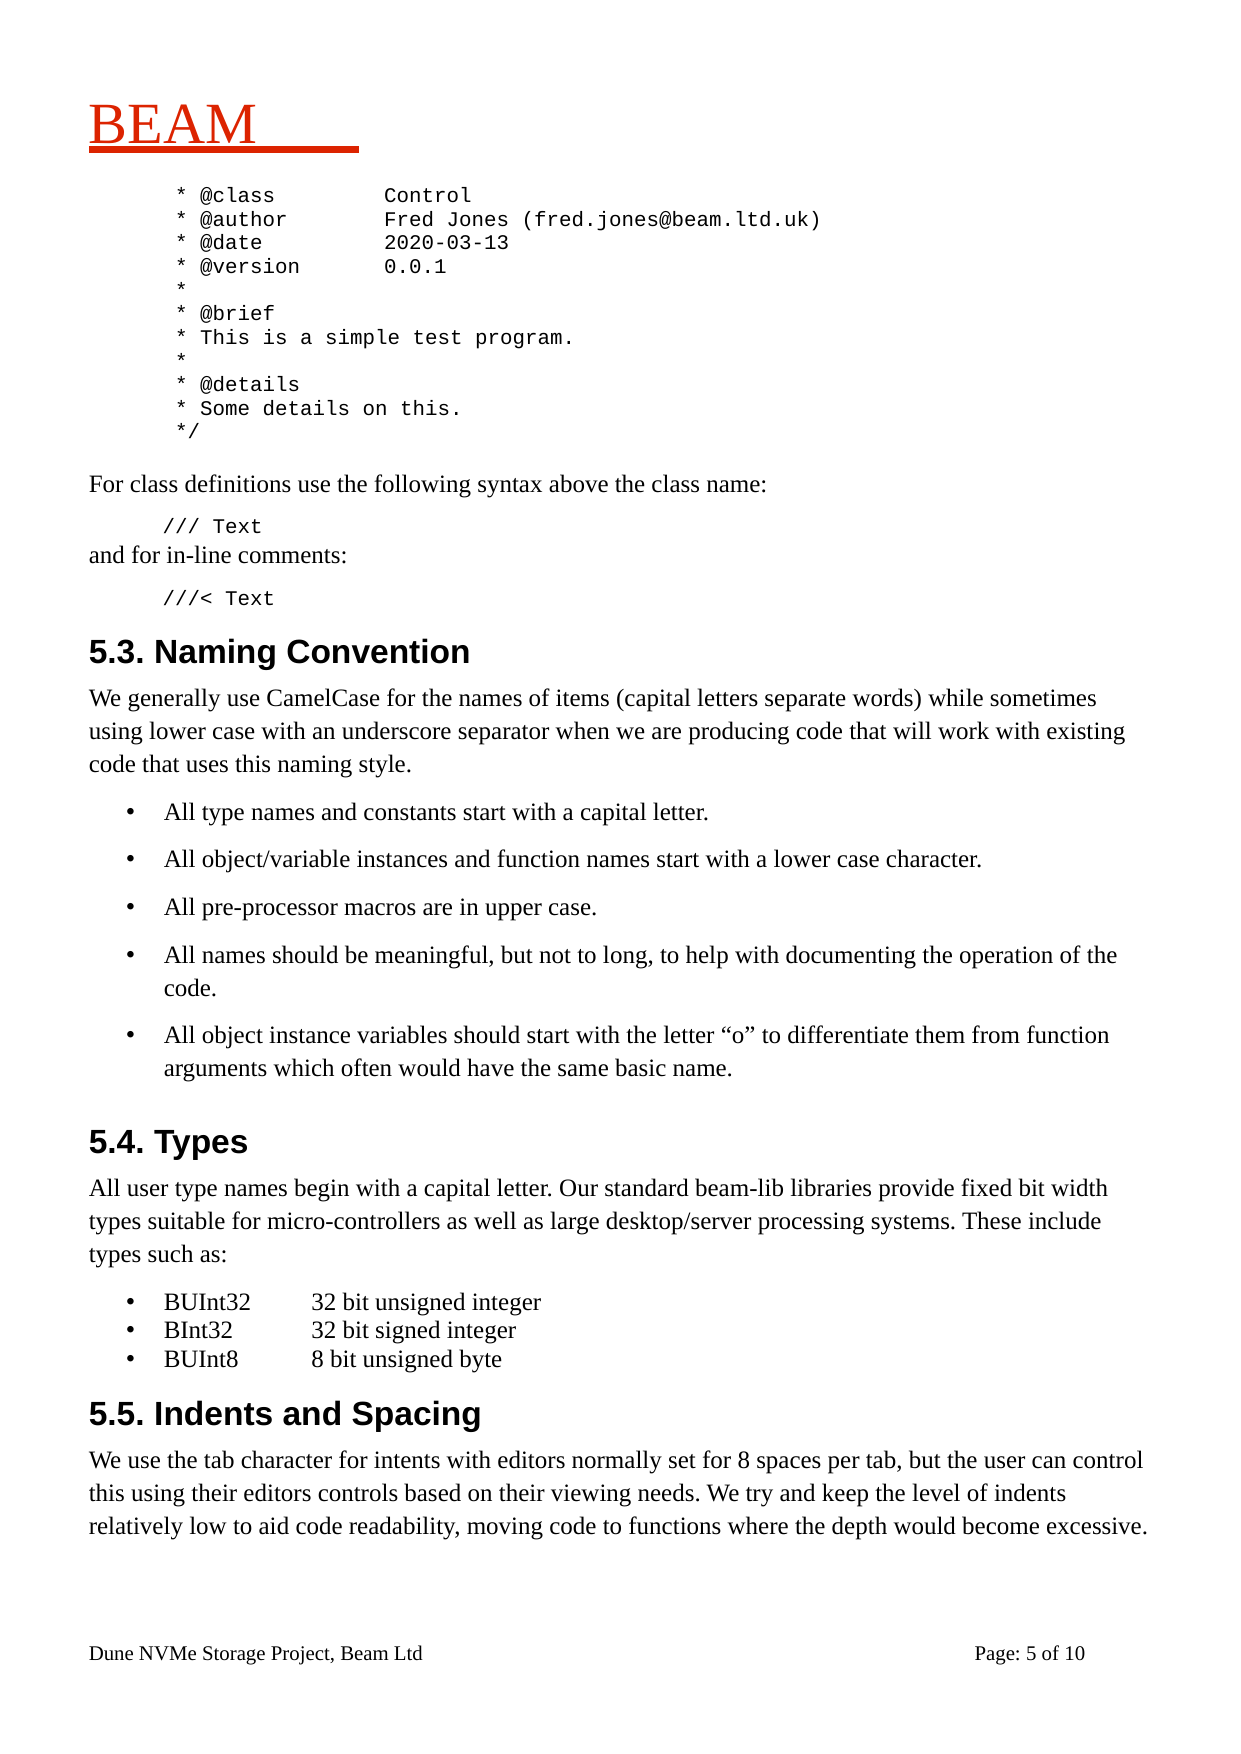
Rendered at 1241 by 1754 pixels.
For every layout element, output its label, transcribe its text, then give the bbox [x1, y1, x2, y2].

list BInt32 32 bit signed integer [126, 1315, 1152, 1344]
text * @details [162, 374, 1152, 398]
list All pre-processor macros are in upper case. [126, 892, 1152, 921]
list BUInt32 32 bit unsigned integer [126, 1287, 1152, 1315]
text For class definitions use the following syntax above the class name: [88, 469, 1152, 498]
list All type names and constants start with a capital letter. [126, 797, 1152, 826]
text * @author Fred Jones (fred.jones@beam.ltd.uk) [162, 209, 1152, 232]
text We use the tab character for intents with editors normally set for 8 spaces per tab, but the user can control this using their editors controls based on their viewing needs. We try and keep the level of indents relatively low to aid code readability, moving code to functions where the depth would become excessive. [88, 1445, 1152, 1540]
text * [162, 351, 1152, 374]
list All object instance variables should start with the letter “o” to differentiate them from function arguments which often would have the same basic name. [126, 1020, 1152, 1082]
list BUInt8 8 bit unsigned byte [126, 1344, 1152, 1373]
text * @class Control [162, 185, 1152, 209]
text */ [162, 422, 1152, 445]
subtitle Indents and Spacing [88, 1394, 1152, 1432]
list All names should be meaningful, but not to long, to help with documenting the operation of the code. [126, 940, 1152, 1002]
text * @brief [162, 303, 1152, 327]
text ///< Text [162, 588, 1152, 611]
text and for in-line comments: [88, 540, 1152, 569]
text * This is a simple test program. [162, 327, 1152, 351]
list All object/variable instances and function names start with a lower case character. [126, 844, 1152, 873]
text We generally use CamelCase for the names of items (capital letters separate words) while sometimes using lower case with an underscore separator when we are producing code that will work with existing code that uses this naming style. [88, 683, 1152, 778]
subtitle Types [88, 1122, 1152, 1161]
text * [162, 280, 1152, 303]
text * @date 2020-03-13 [162, 232, 1152, 256]
text /// Text [162, 516, 1152, 540]
text * Some details on this. [162, 398, 1152, 422]
subtitle Naming Convention [88, 632, 1152, 671]
text * @version 0.0.1 [162, 256, 1152, 280]
text All user type names begin with a capital letter. Our standard beam-lib libraries provide fixed bit width types suitable for micro-controllers as well as large desktop/server processing systems. These include types such as: [88, 1173, 1152, 1268]
